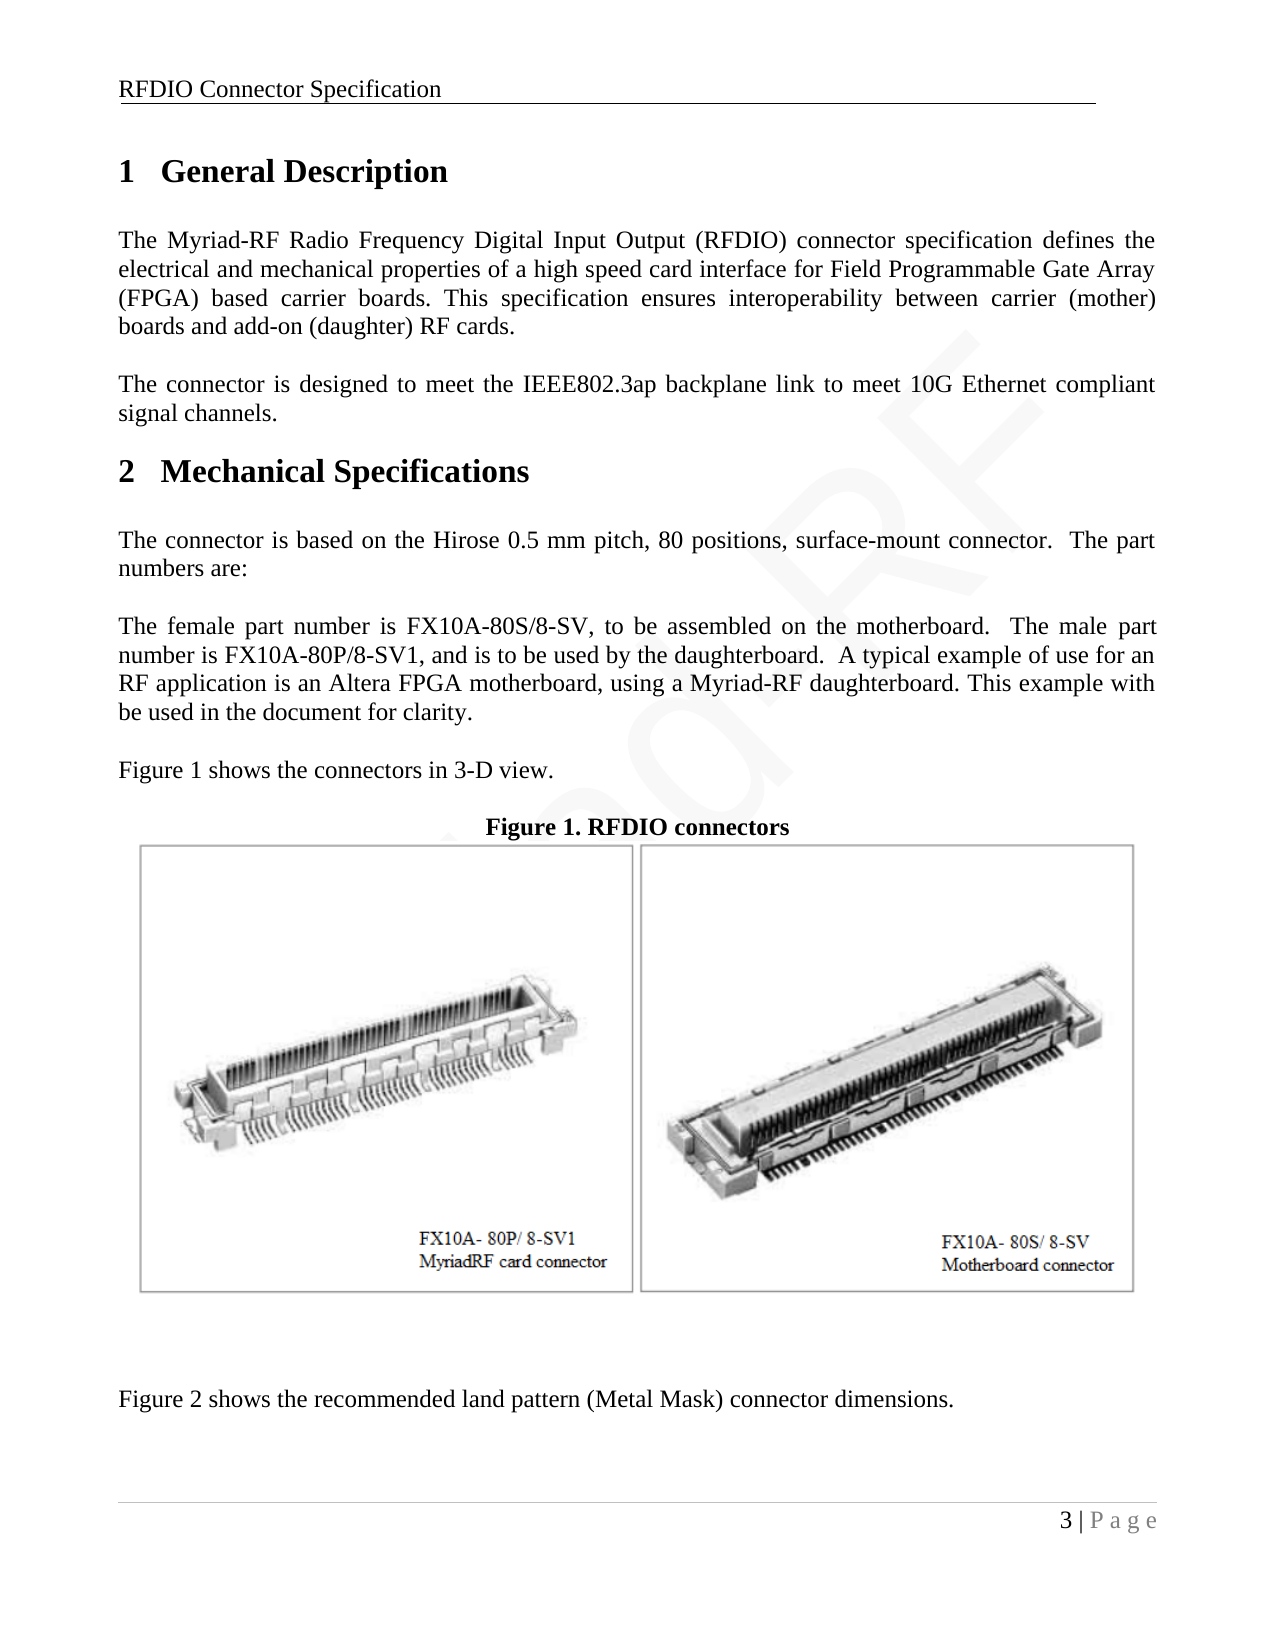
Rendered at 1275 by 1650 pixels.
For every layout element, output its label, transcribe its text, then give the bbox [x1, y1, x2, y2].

text The connector is designed to meet the IEEE802.3ap backplane link to meet 10G Ethernet compliant signal channels. [118, 369, 924, 426]
text The connector is designed to meet the IEEE802.3ap backplane link to meet 10G Ethernet compliant signal channels. [910, 369, 1157, 426]
subtitle General Description [118, 152, 1157, 190]
text Figure 1 shows the connectors in 3-D view. [118, 755, 643, 783]
text [655, 755, 750, 783]
subtitle Mechanical Specifications [118, 451, 948, 490]
text The connector is based on the Hirose 0.5 mm pitch, 80 positions, surface-mount connector. The part numbers are: [118, 525, 777, 582]
text The connector is based on the Hirose 0.5 mm pitch, 80 positions, surface-mount connector. The part numbers are: [896, 525, 1157, 582]
text The Myriad-RF Radio Frequency Digital Input Output (RFDIO) connector specification defines the electrical and mechanical properties of a high speed card interface for Field Programmable Gate Array (FPGA) based carrier boards. This specification ensures interoperability between carrier (mother) boards and add-on (daughter) RF cards. [118, 225, 1157, 340]
text [778, 755, 1157, 783]
text Figure 2 shows the recommended land pattern (Metal Mask) connector dimensions. [118, 1384, 1157, 1413]
text The connector is based on the Hirose 0.5 mm pitch, 80 positions, surface-mount connector. The part numbers are: [779, 525, 882, 582]
text The female part number is FX10A-80S/8-SV, to be assembled on the motherboard. The male part number is FX10A-80P/8-SV1, and is to be used by the daughterboard. A typical example of use for an RF application is an Altera FPGA motherboard, using a Myriad-RF daughterboard. This example with be used in the document for clarity. [118, 611, 1157, 726]
subtitle [976, 451, 1157, 490]
text Figure 1. RFDIO connectors [550, 812, 603, 841]
text Figure 1. RFDIO connectors [118, 812, 541, 841]
text Figure 1. RFDIO connectors [629, 812, 1157, 841]
